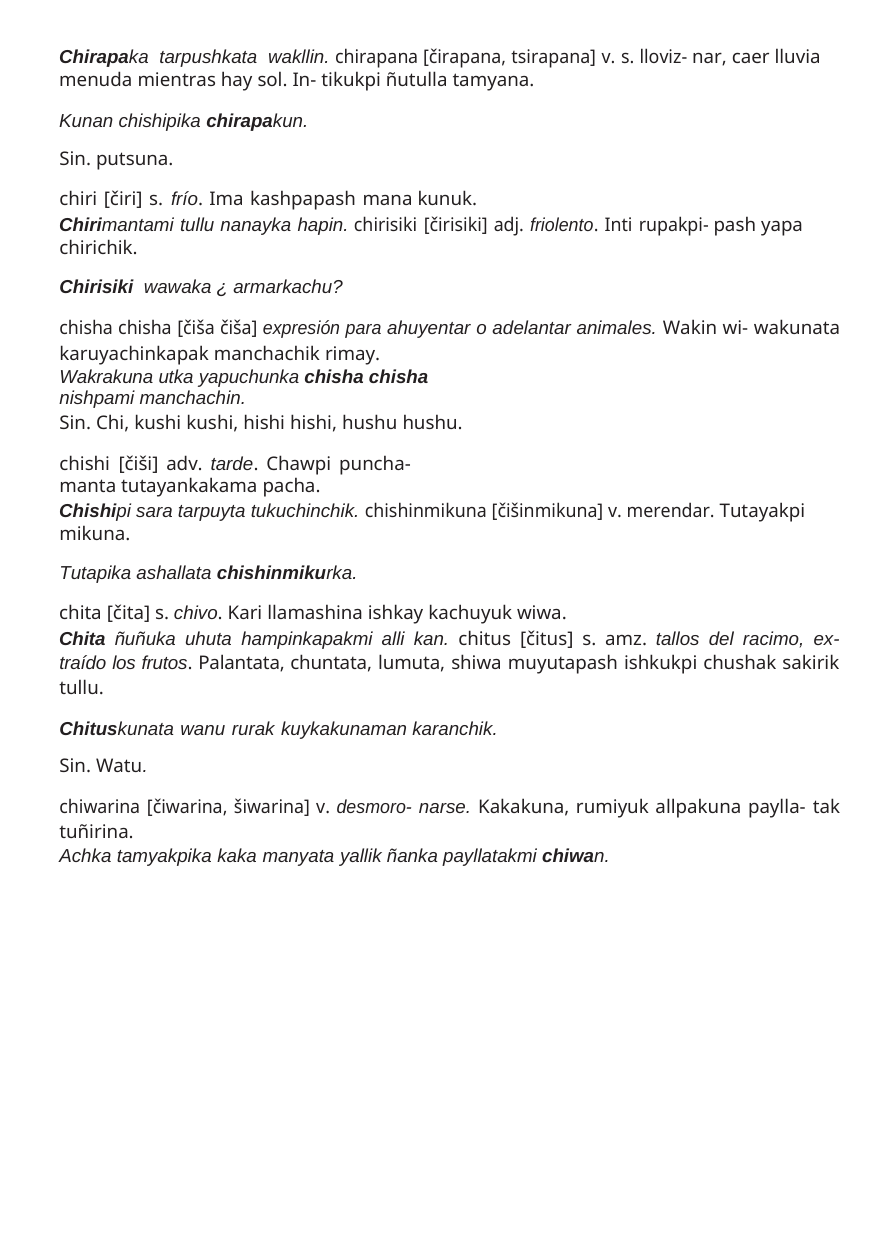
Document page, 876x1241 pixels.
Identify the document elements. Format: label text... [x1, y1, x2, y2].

text chita [čita] s. chivo. Kari llamashina ishkay kachuyuk wiwa. [59, 600, 840, 624]
text Chirapaka tarpushkata wakllin. chirapana [čirapana, tsirapana] v. s. lloviz- nar, caer lluvia menuda mientras hay sol. In- tikukpi ñutulla tamyana. [59, 44, 840, 92]
text chishi [čiši] adv. tarde. Chawpi puncha- [59, 452, 856, 475]
text Kunan chishipika chirapakun. [59, 110, 856, 132]
text Chirisiki wawaka ¿ armarkachu? [59, 277, 856, 298]
text Tutapika ashallata chishinmikurka. [59, 563, 856, 584]
text Sin. Chi, kushi kushi, hishi hishi, hushu hushu. [59, 409, 840, 435]
text chiri [čiri] s. frío. Ima kashpapash mana kunuk. [59, 186, 856, 211]
text Chirimantami tullu nanayka hapin. chirisiki [čirisiki] adj. friolento. Inti rupakpi- pash yapa chirichik. [59, 212, 840, 259]
text Chituskunata wanu rurak kuykakunaman karanchik. [59, 717, 856, 739]
text Chita ñuñuka uhuta hampinkapakmi alli kan. chitus [čitus] s. amz. tallos del racimo, ex- traído los frutos. Palantata, chuntata, lumuta, shiwa muyutapash ishkukpi chushak sakirik tullu. [59, 626, 840, 700]
text Wakrakuna utka yapuchunka chisha chisha [59, 366, 856, 387]
text nishpami manchachin. [59, 387, 856, 409]
text Achka tamyakpika kaka manyata yallik ñanka payllatakmi chiwan. [59, 844, 818, 866]
text Chishipi sara tarpuyta tukuchinchik. chishinmikuna [čišinmikuna] v. merendar. Tutayakpi mikuna. [59, 498, 841, 545]
text Sin. Watu. [59, 756, 856, 777]
text Sin. putsuna. [59, 149, 856, 170]
text manta tutayankakama pacha. [59, 475, 856, 496]
text chisha chisha [čiša čiša] expresión para ahuyentar o adelantar animales. Wakin wi- wakunata karuyachinkapak manchachik rimay. [59, 314, 840, 366]
text chiwarina [čiwarina, šiwarina] v. desmoro- narse. Kakakuna, rumiyuk allpakuna paylla- tak tuñirina. [59, 793, 840, 844]
